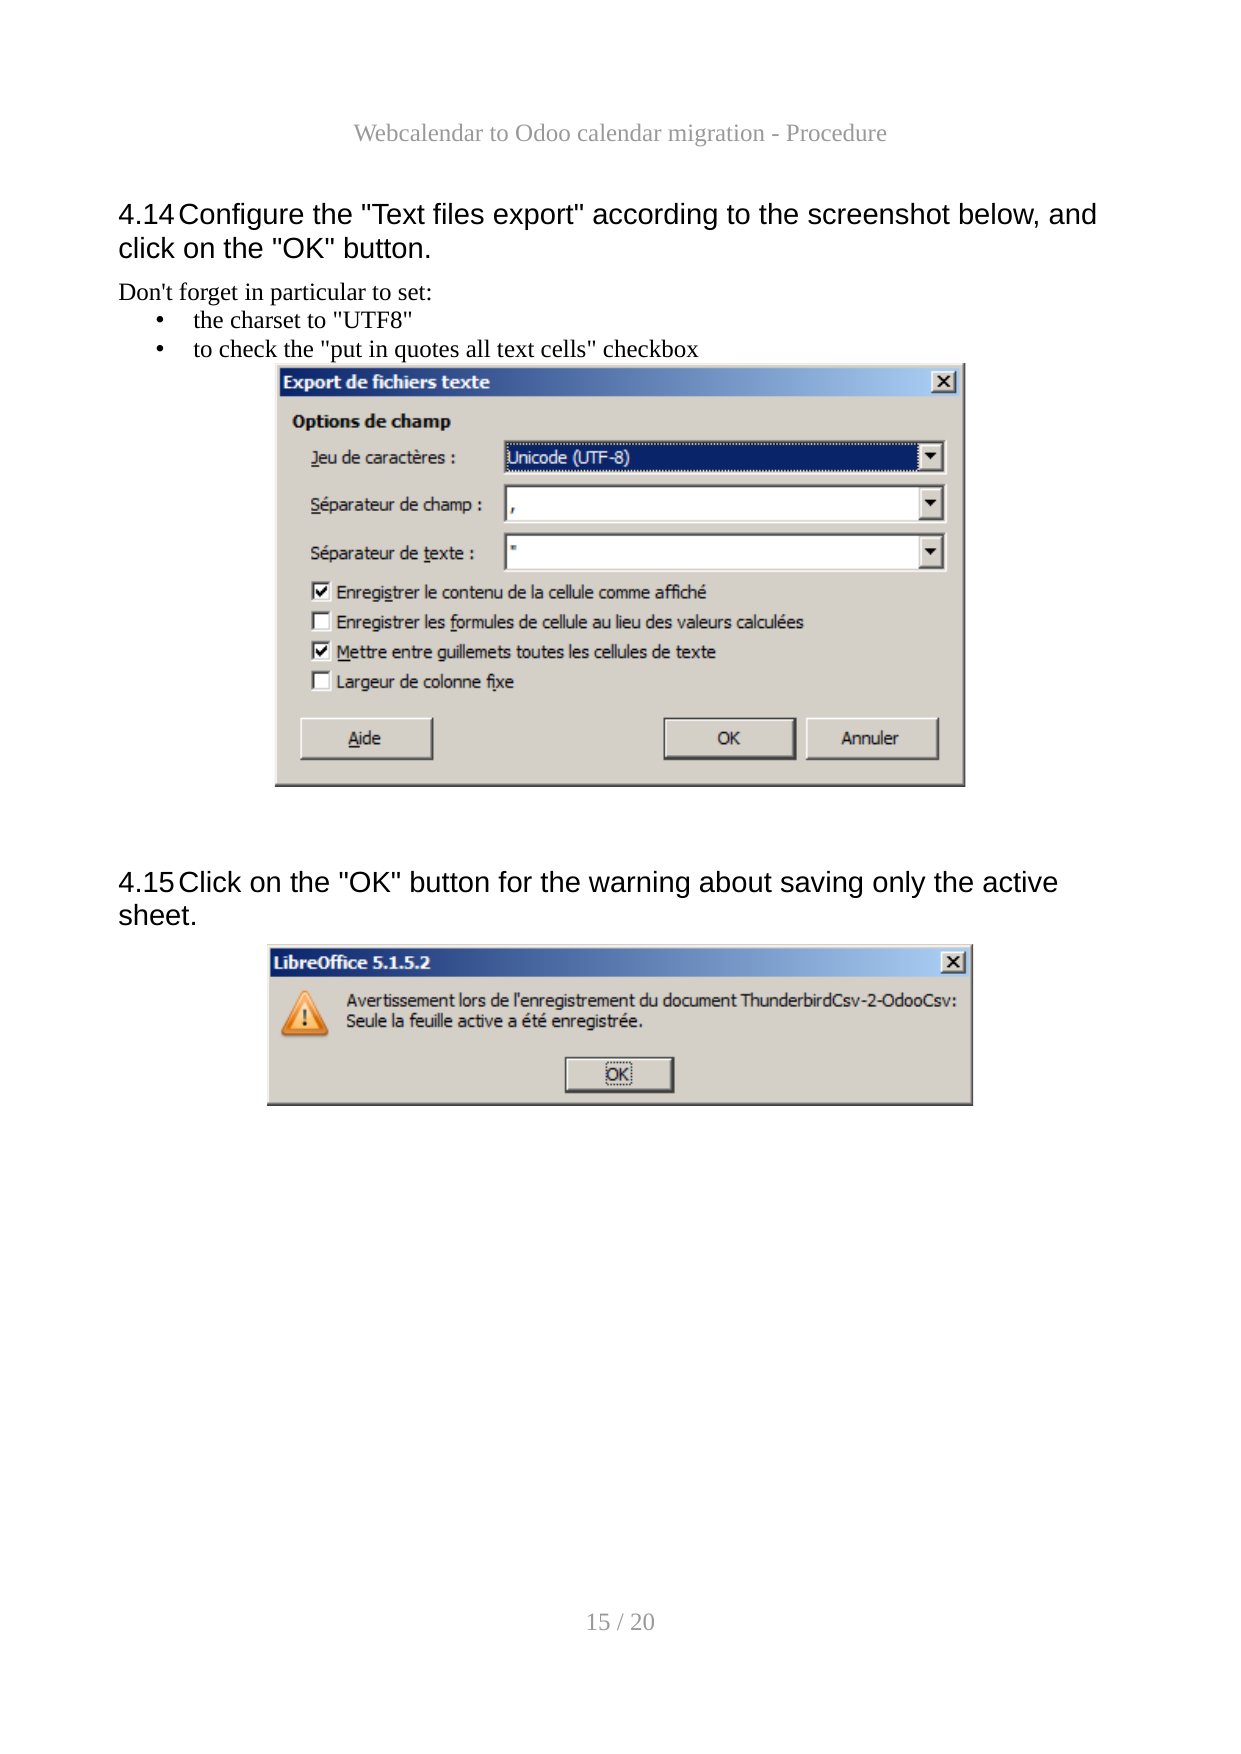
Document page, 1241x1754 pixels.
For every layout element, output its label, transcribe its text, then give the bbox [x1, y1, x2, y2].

list the charset to "UTF8" [156, 306, 1122, 334]
text Don't forget in particular to set: [118, 277, 1122, 306]
list to check the "put in quotes all text cells" checkbox [156, 334, 1122, 363]
picture [274, 363, 966, 787]
picture [267, 944, 974, 1106]
subtitle Click on the "OK" button for the warning about saving only the active sheet. [118, 865, 1122, 932]
subtitle Configure the "Text files export" according to the screenshot below, and click on the "OK" button. [118, 197, 1122, 264]
